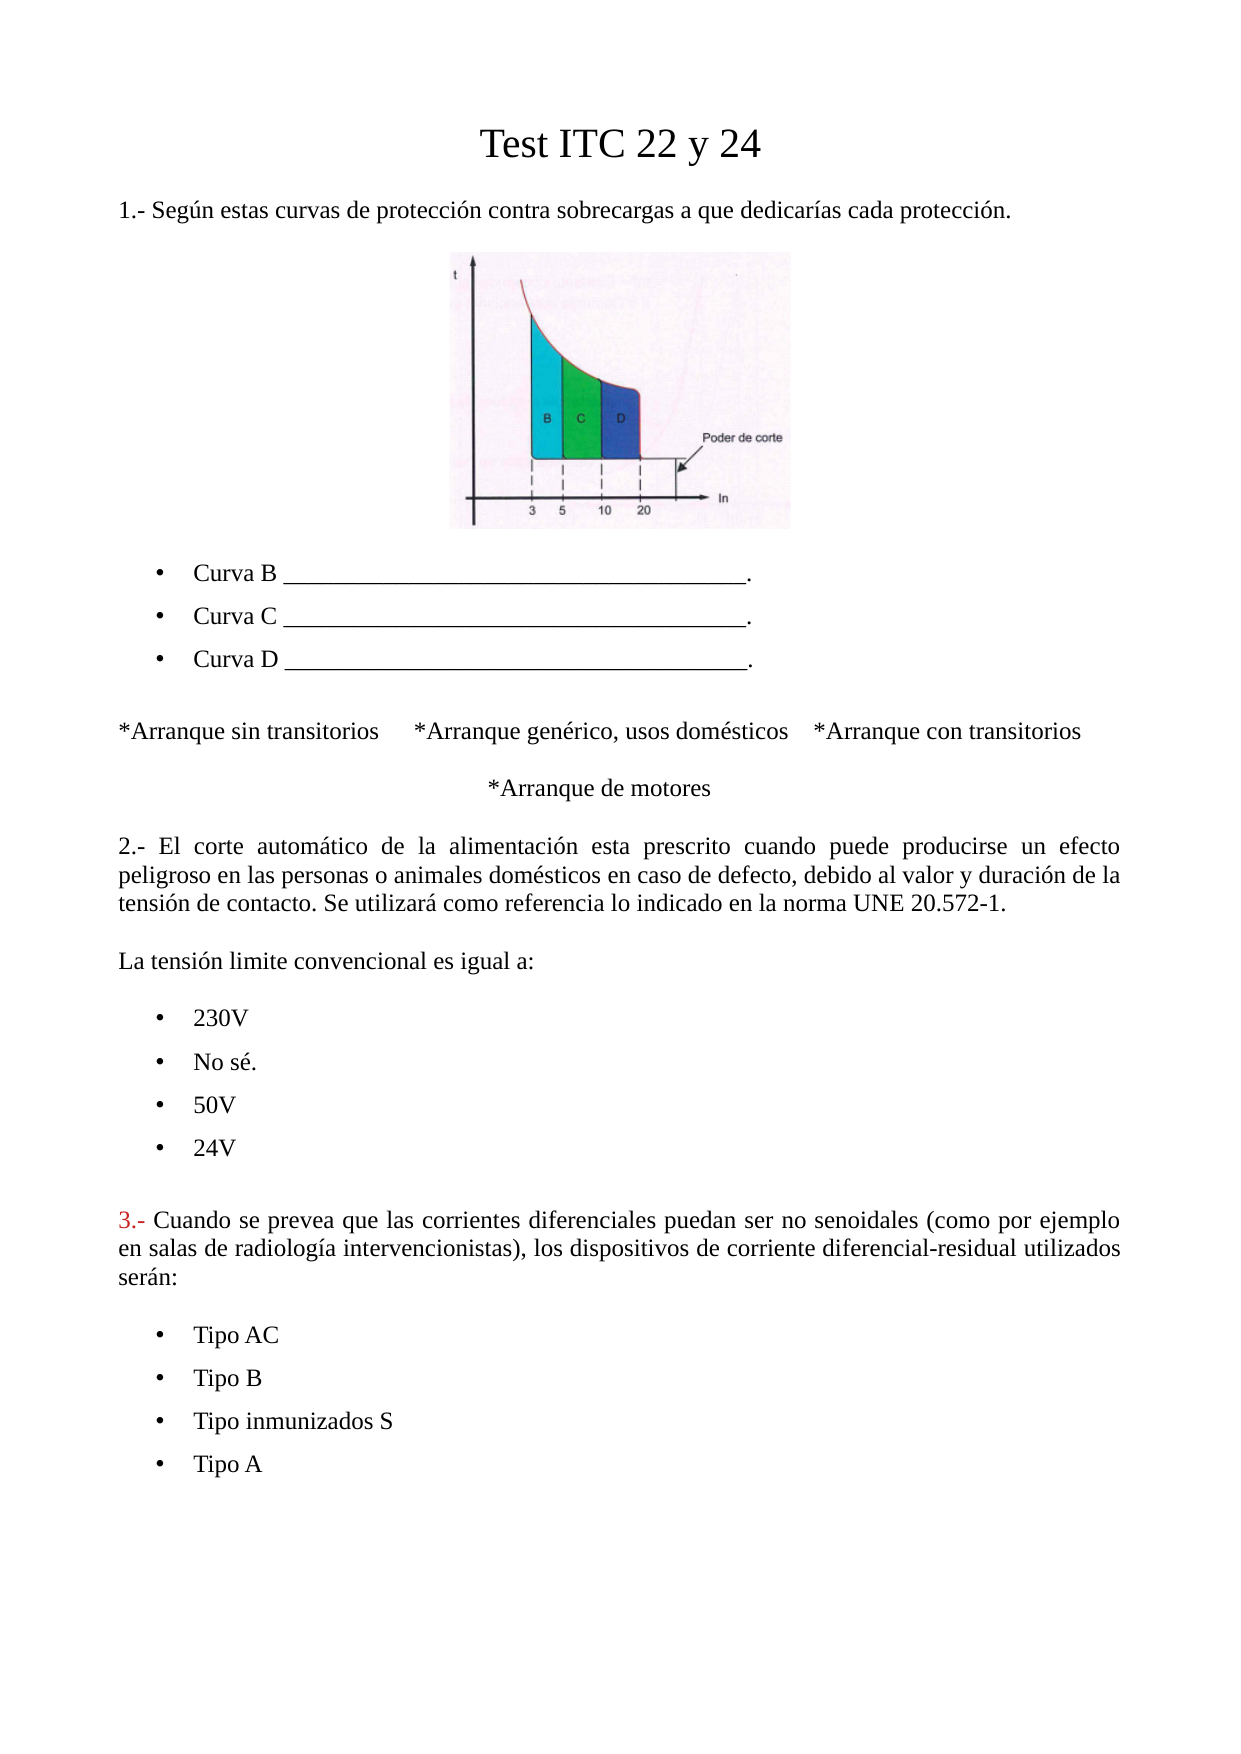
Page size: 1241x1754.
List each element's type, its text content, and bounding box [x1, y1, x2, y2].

list Tipo A [156, 1449, 1122, 1478]
picture [449, 252, 791, 529]
text Test ITC 22 y 24 [118, 118, 1122, 166]
list Curva B _____________________________________. [156, 558, 1122, 587]
list Tipo inmunizados S [156, 1406, 1122, 1435]
text 1.- Según estas curvas de protección contra sobrecargas a que dedicarías cada protección. [118, 195, 1122, 223]
text *Arranque sin transitorios *Arranque genérico, usos domésticos *Arranque con transitorios [118, 716, 1122, 745]
list Tipo B [156, 1363, 1122, 1392]
list Curva D _____________________________________. [156, 644, 1122, 673]
text La tensión limite convencional es igual a: [118, 946, 1122, 975]
text *Arranque de motores [118, 773, 1122, 802]
list 230V [156, 1003, 1122, 1032]
list No sé. [156, 1047, 1122, 1075]
list 50V [156, 1090, 1122, 1118]
list 24V [156, 1133, 1122, 1162]
list Curva C _____________________________________. [156, 601, 1122, 630]
list Tipo AC [156, 1320, 1122, 1348]
text 2.- El corte automático de la alimentación esta prescrito cuando puede producirse un efecto peligroso en las personas o animales domésticos en caso de defecto, debido al valor y duración de la tensión de contacto. Se utilizará como referencia lo indicado en la norma UNE 20.572-1. [118, 831, 1122, 917]
text 3.- Cuando se prevea que las corrientes diferenciales puedan ser no senoidales (como por ejemplo en salas de radiología intervencionistas), los dispositivos de corriente diferencial-residual utilizados serán: [118, 1205, 1122, 1291]
